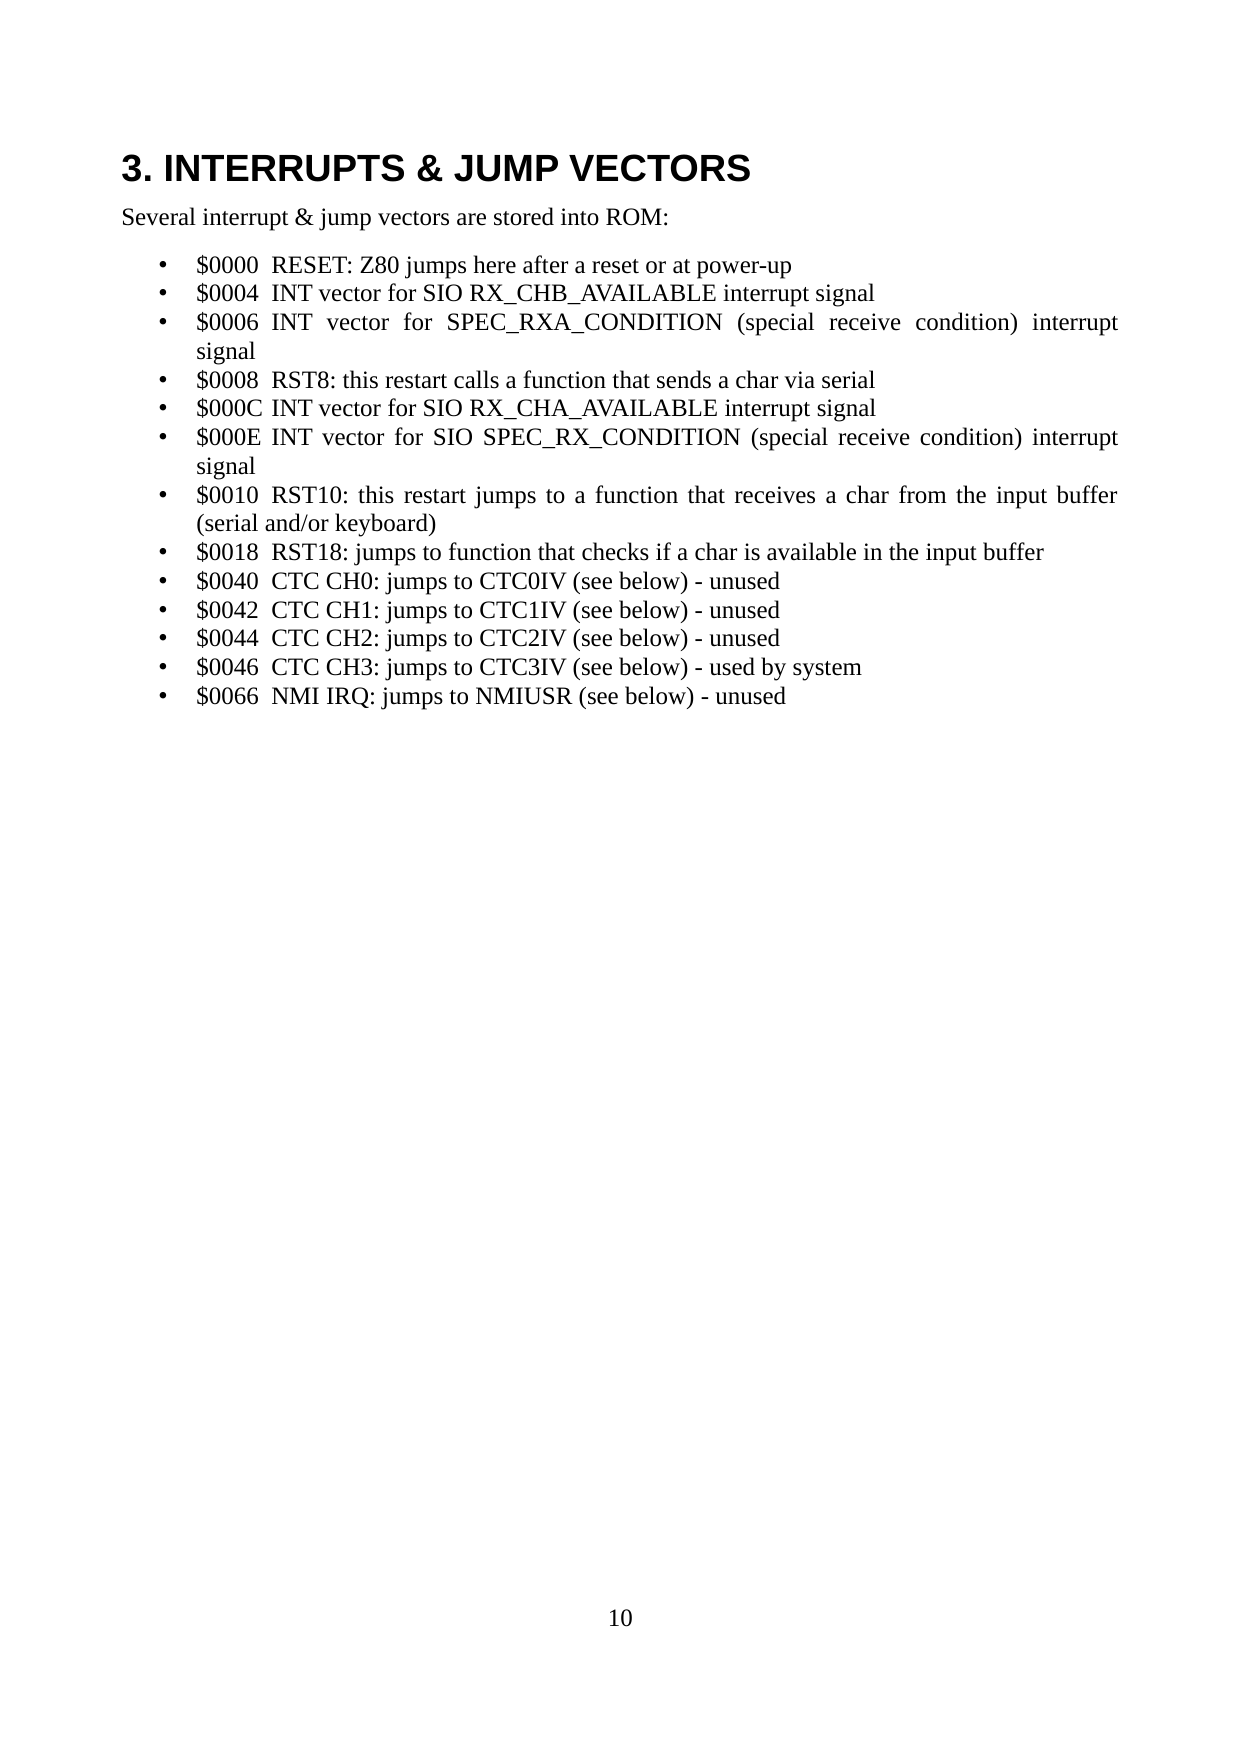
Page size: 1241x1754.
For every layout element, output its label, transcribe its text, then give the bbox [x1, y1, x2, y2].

list $0046 CTC CH3: jumps to CTC3IV (see below) - used by system [158, 652, 1119, 681]
text Several interrupt & jump vectors are stored into ROM: [121, 202, 1119, 231]
list $0044 CTC CH2: jumps to CTC2IV (see below) - unused [158, 623, 1119, 652]
list $000E INT vector for SIO SPEC_RX_CONDITION (special receive condition) interrupt signal [158, 422, 1119, 480]
list $0004 INT vector for SIO RX_CHB_AVAILABLE interrupt signal [158, 278, 1119, 307]
subtitle 3. INTERRUPTS & JUMP VECTORS [121, 146, 1119, 190]
list $0042 CTC CH1: jumps to CTC1IV (see below) - unused [158, 595, 1119, 623]
list $0008 RST8: this restart calls a function that sends a char via serial [158, 365, 1119, 393]
list $0066 NMI IRQ: jumps to NMIUSR (see below) - unused [158, 681, 1119, 710]
list $0000 RESET: Z80 jumps here after a reset or at power-up [158, 250, 1119, 278]
list $0040 CTC CH0: jumps to CTC0IV (see below) - unused [158, 566, 1119, 595]
list $0006 INT vector for SPEC_RXA_CONDITION (special receive condition) interrupt signal [158, 307, 1119, 365]
list $000C INT vector for SIO RX_CHA_AVAILABLE interrupt signal [158, 393, 1119, 422]
list $0010 RST10: this restart jumps to a function that receives a char from the input buffer (serial and/or keyboard) [158, 480, 1119, 537]
list $0018 RST18: jumps to function that checks if a char is available in the input buffer [158, 537, 1119, 566]
